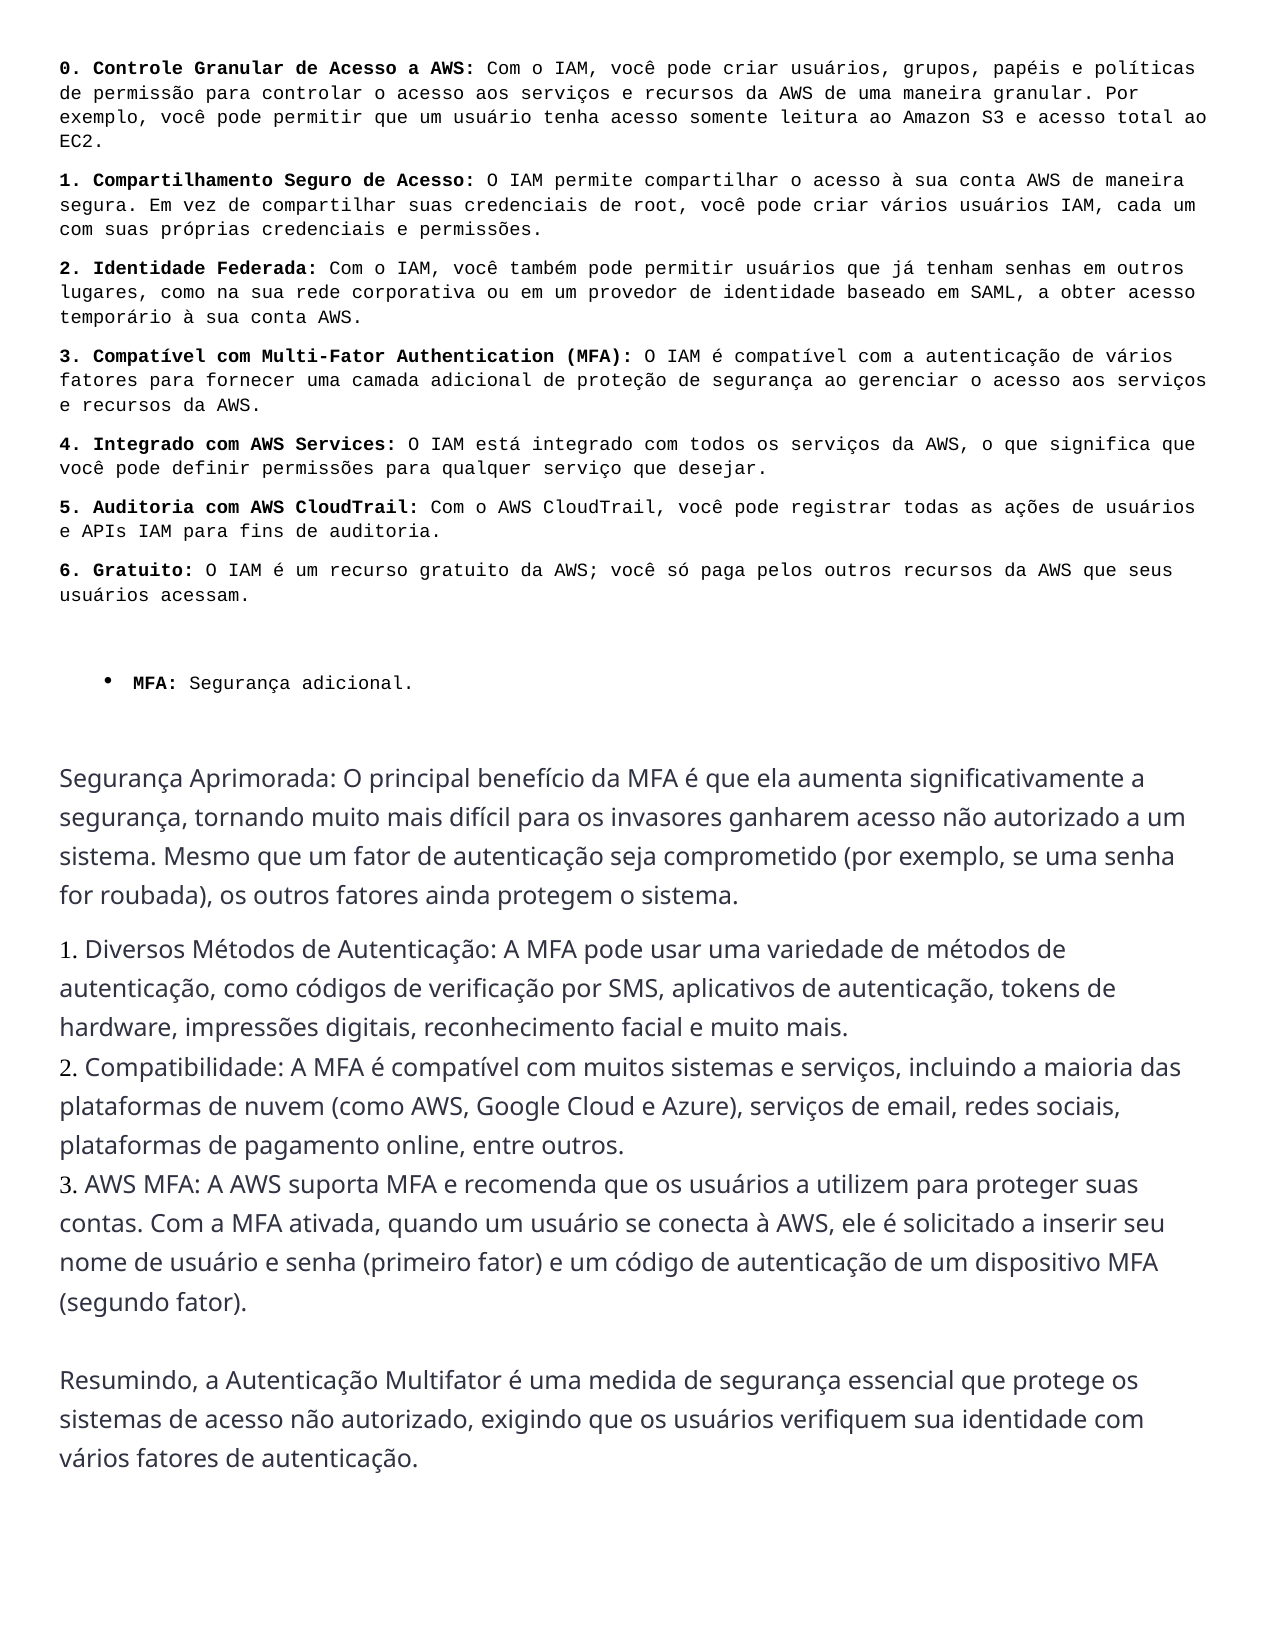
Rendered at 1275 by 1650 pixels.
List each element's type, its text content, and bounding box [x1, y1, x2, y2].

text 6. Gratuito: O IAM é um recurso gratuito da AWS; você só paga pelos outros recursos da AWS que seus usuários acessam. [59, 561, 1216, 607]
text Resumindo, a Autenticação Multifator é uma medida de segurança essencial que protege os sistemas de acesso não autorizado, exigindo que os usuários verifiquem sua identidade com vários fatores de autenticação. [59, 1362, 1216, 1475]
text 3. Compatível com Multi-Fator Authentication (MFA): O IAM é compatível com a autenticação de vários fatores para fornecer uma camada adicional de proteção de segurança ao gerenciar o acesso aos serviços e recursos da AWS. [59, 347, 1216, 417]
text 4. Integrado com AWS Services: O IAM está integrado com todos os serviços da AWS, o que significa que você pode definir permissões para qualquer serviço que desejar. [59, 434, 1216, 480]
list MFA: Segurança adicional. [103, 672, 1216, 695]
list Compatibilidade: A MFA é compatível com muitos sistemas e serviços, incluindo a maioria das plataformas de nuvem (como AWS, Google Cloud e Azure), serviços de email, redes sociais, plataformas de pagamento online, entre outros. [59, 1049, 1216, 1162]
text Segurança Aprimorada: O principal benefício da MFA é que ela aumenta significativamente a segurança, tornando muito mais difícil para os invasores ganharem acesso não autorizado a um sistema. Mesmo que um fator de autenticação seja comprometido (por exemplo, se uma senha for roubada), os outros fatores ainda protegem o sistema. [59, 760, 1216, 912]
list Diversos Métodos de Autenticação: A MFA pode usar uma variedade de métodos de autenticação, como códigos de verificação por SMS, aplicativos de autenticação, tokens de hardware, impressões digitais, reconhecimento facial e muito mais. [59, 932, 1216, 1044]
list AWS MFA: A AWS suporta MFA e recomenda que os usuários a utilizem para proteger suas contas. Com a MFA ativada, quando um usuário se conecta à AWS, ele é solicitado a inserir seu nome de usuário e senha (primeiro fator) e um código de autenticação de um dispositivo MFA (segundo fator). [59, 1167, 1216, 1318]
text 1. Compartilhamento Seguro de Acesso: O IAM permite compartilhar o acesso à sua conta AWS de maneira segura. Em vez de compartilhar suas credenciais de root, você pode criar vários usuários IAM, cada um com suas próprias credenciais e permissões. [59, 171, 1216, 241]
text 2. Identidade Federada: Com o IAM, você também pode permitir usuários que já tenham senhas em outros lugares, como na sua rede corporativa ou em um provedor de identidade baseado em SAML, a obter acesso temporário à sua conta AWS. [59, 259, 1216, 329]
text 5. Auditoria com AWS CloudTrail: Com o AWS CloudTrail, você pode registrar todas as ações de usuários e APIs IAM para fins de auditoria. [59, 498, 1216, 543]
text 0. Controle Granular de Acesso a AWS: Com o IAM, você pode criar usuários, grupos, papéis e políticas de permissão para controlar o acesso aos serviços e recursos da AWS de uma maneira granular. Por exemplo, você pode permitir que um usuário tenha acesso somente leitura ao Amazon S3 e acesso total ao EC2. [59, 59, 1216, 153]
